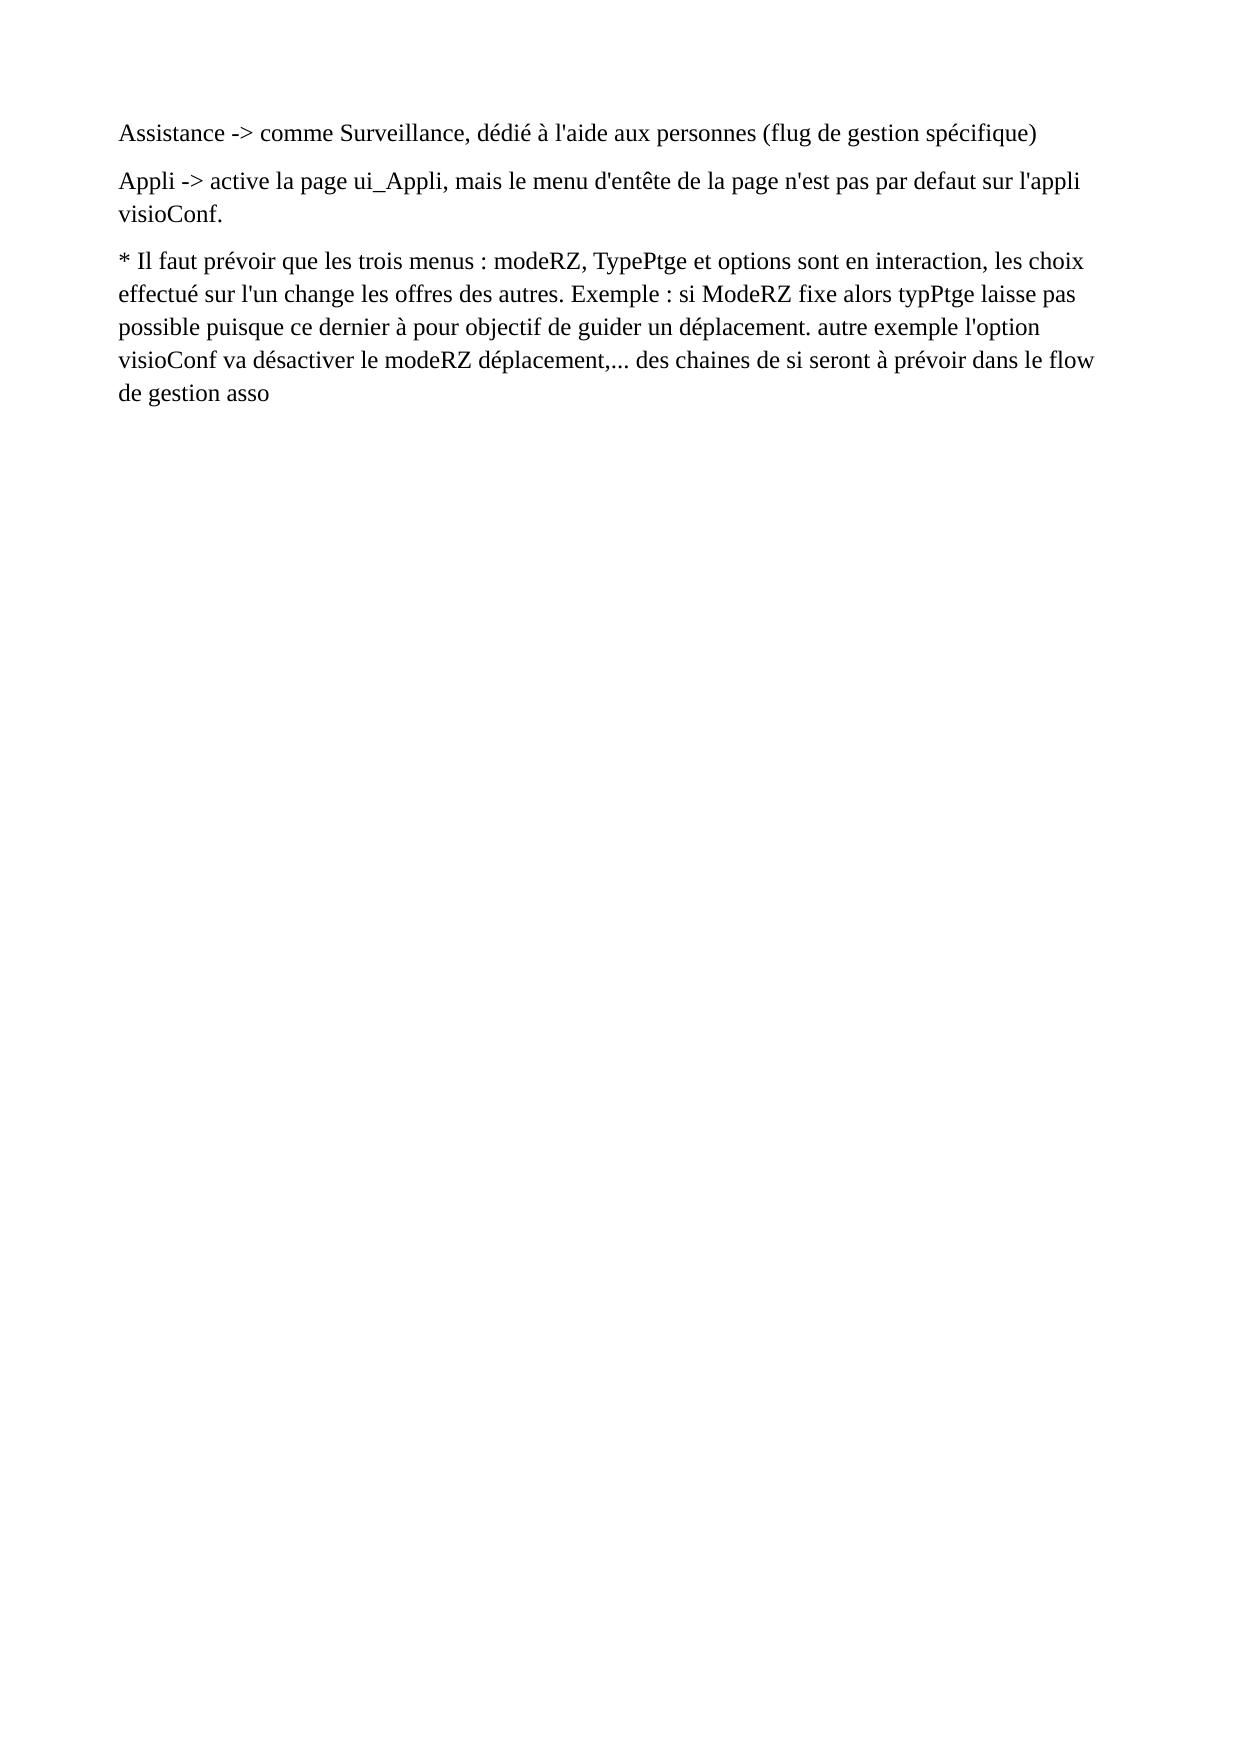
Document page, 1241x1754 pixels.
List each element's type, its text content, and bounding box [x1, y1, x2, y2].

text Appli -> active la page ui_Appli, mais le menu d'entête de la page n'est pas par defaut sur l'appli visioConf. [118, 166, 1122, 227]
text Assistance -> comme Surveillance, dédié à l'aide aux personnes (flug de gestion spécifique) [118, 118, 1122, 147]
text * Il faut prévoir que les trois menus : modeRZ, TypePtge et options sont en interaction, les choix effectué sur l'un change les offres des autres. Exemple : si ModeRZ fixe alors typPtge laisse pas possible puisque ce dernier à pour objectif de guider un déplacement. autre exemple l'option visioConf va désactiver le modeRZ déplacement,... des chaines de si seront à prévoir dans le flow de gestion asso [118, 246, 1122, 407]
